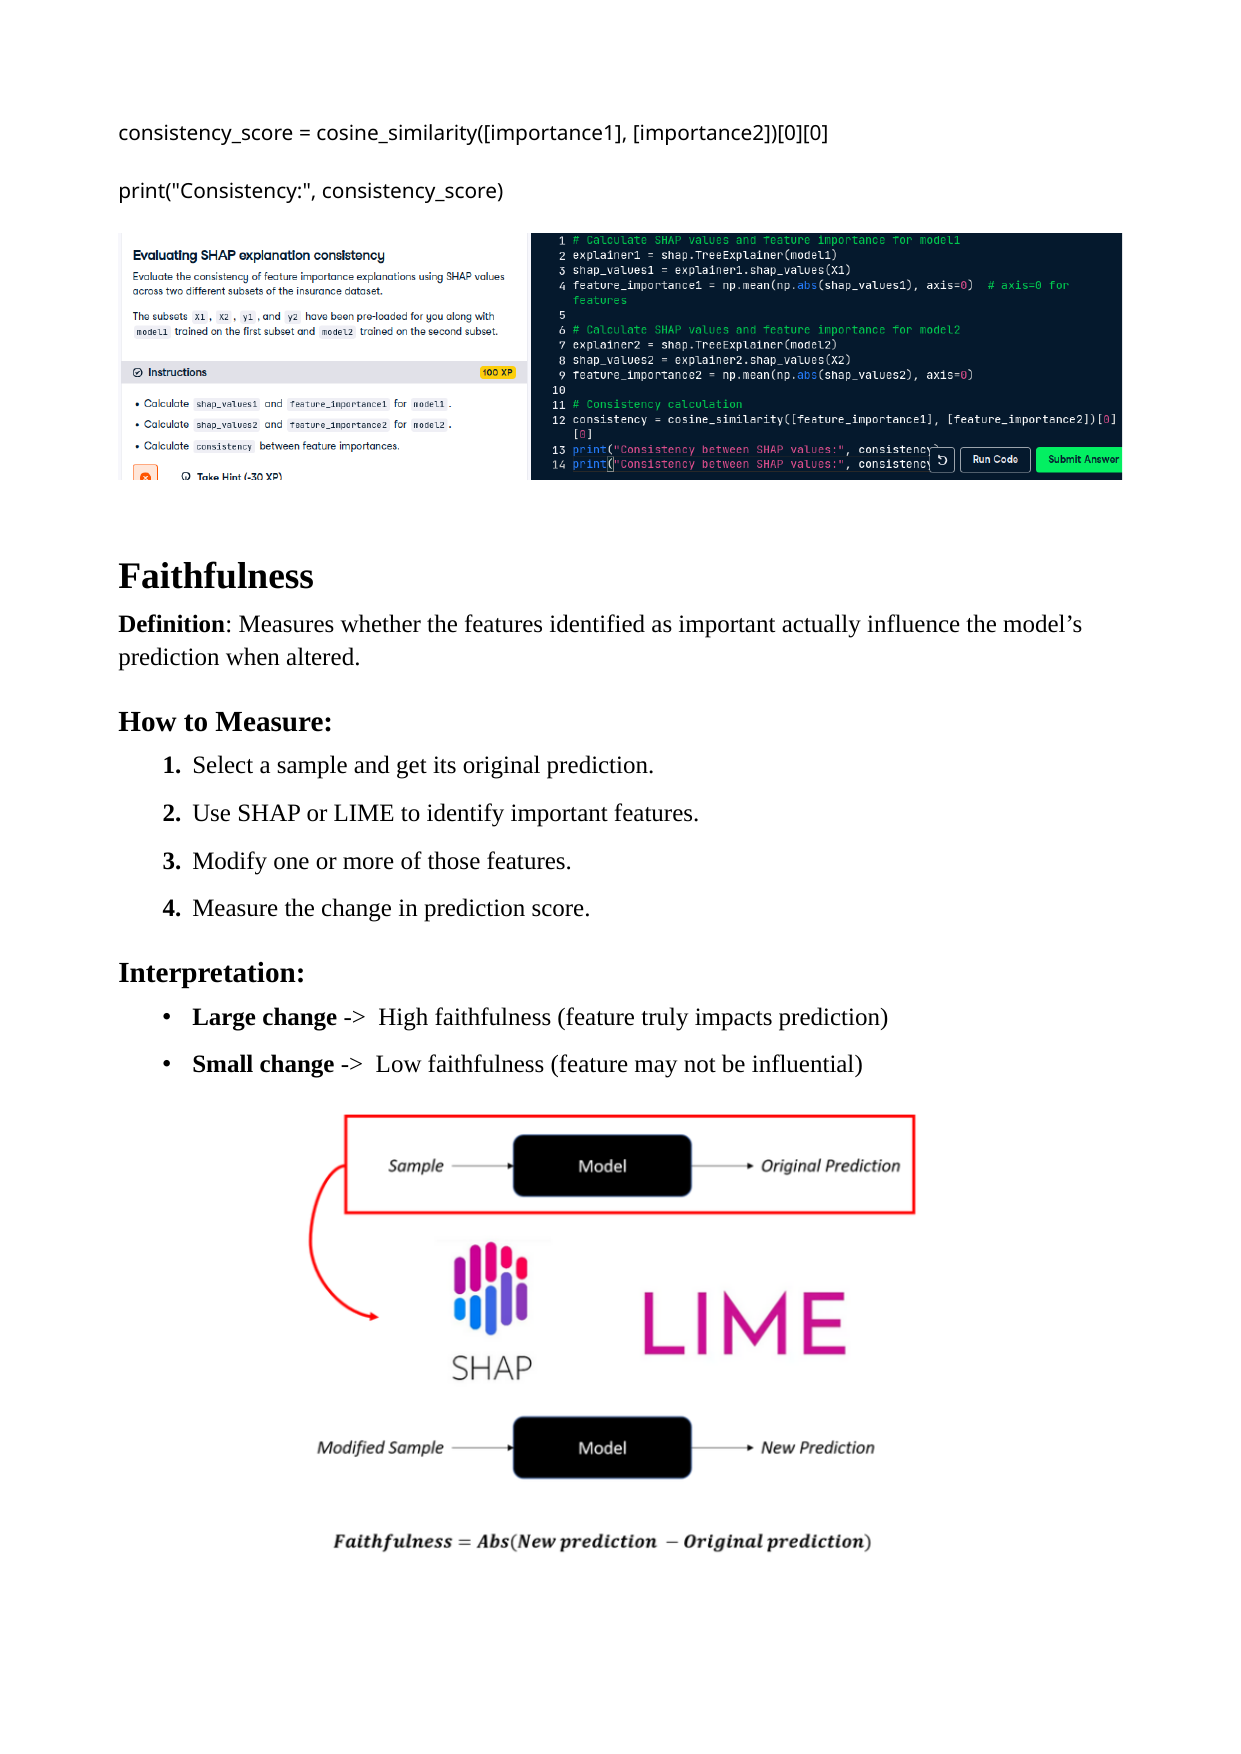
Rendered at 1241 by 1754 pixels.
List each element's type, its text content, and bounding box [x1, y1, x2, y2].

picture [118, 233, 1123, 480]
subtitle Faithfulness [118, 554, 1122, 597]
text print("Consistency:", consistency_score) [118, 176, 1122, 204]
list Select a sample and get its original prediction. [162, 751, 1122, 779]
list Measure the change in prediction score. [162, 893, 1122, 922]
list Large change -> High faithfulness (feature truly impacts prediction) [162, 1002, 1122, 1030]
list Modify one or more of those features. [162, 846, 1122, 874]
subtitle Interpretation: [118, 956, 1122, 989]
text Definition: Measures whether the features identified as important actually influence the model’s prediction when altered. [118, 609, 1122, 671]
list Use SHAP or LIME to identify important features. [162, 798, 1122, 827]
subtitle How to Measure: [118, 704, 1122, 738]
picture [297, 1096, 944, 1575]
list Small change -> Low faithfulness (feature may not be influential) [162, 1049, 1122, 1078]
text consistency_score = cosine_similarity([importance1], [importance2])[0][0] [118, 118, 1122, 147]
